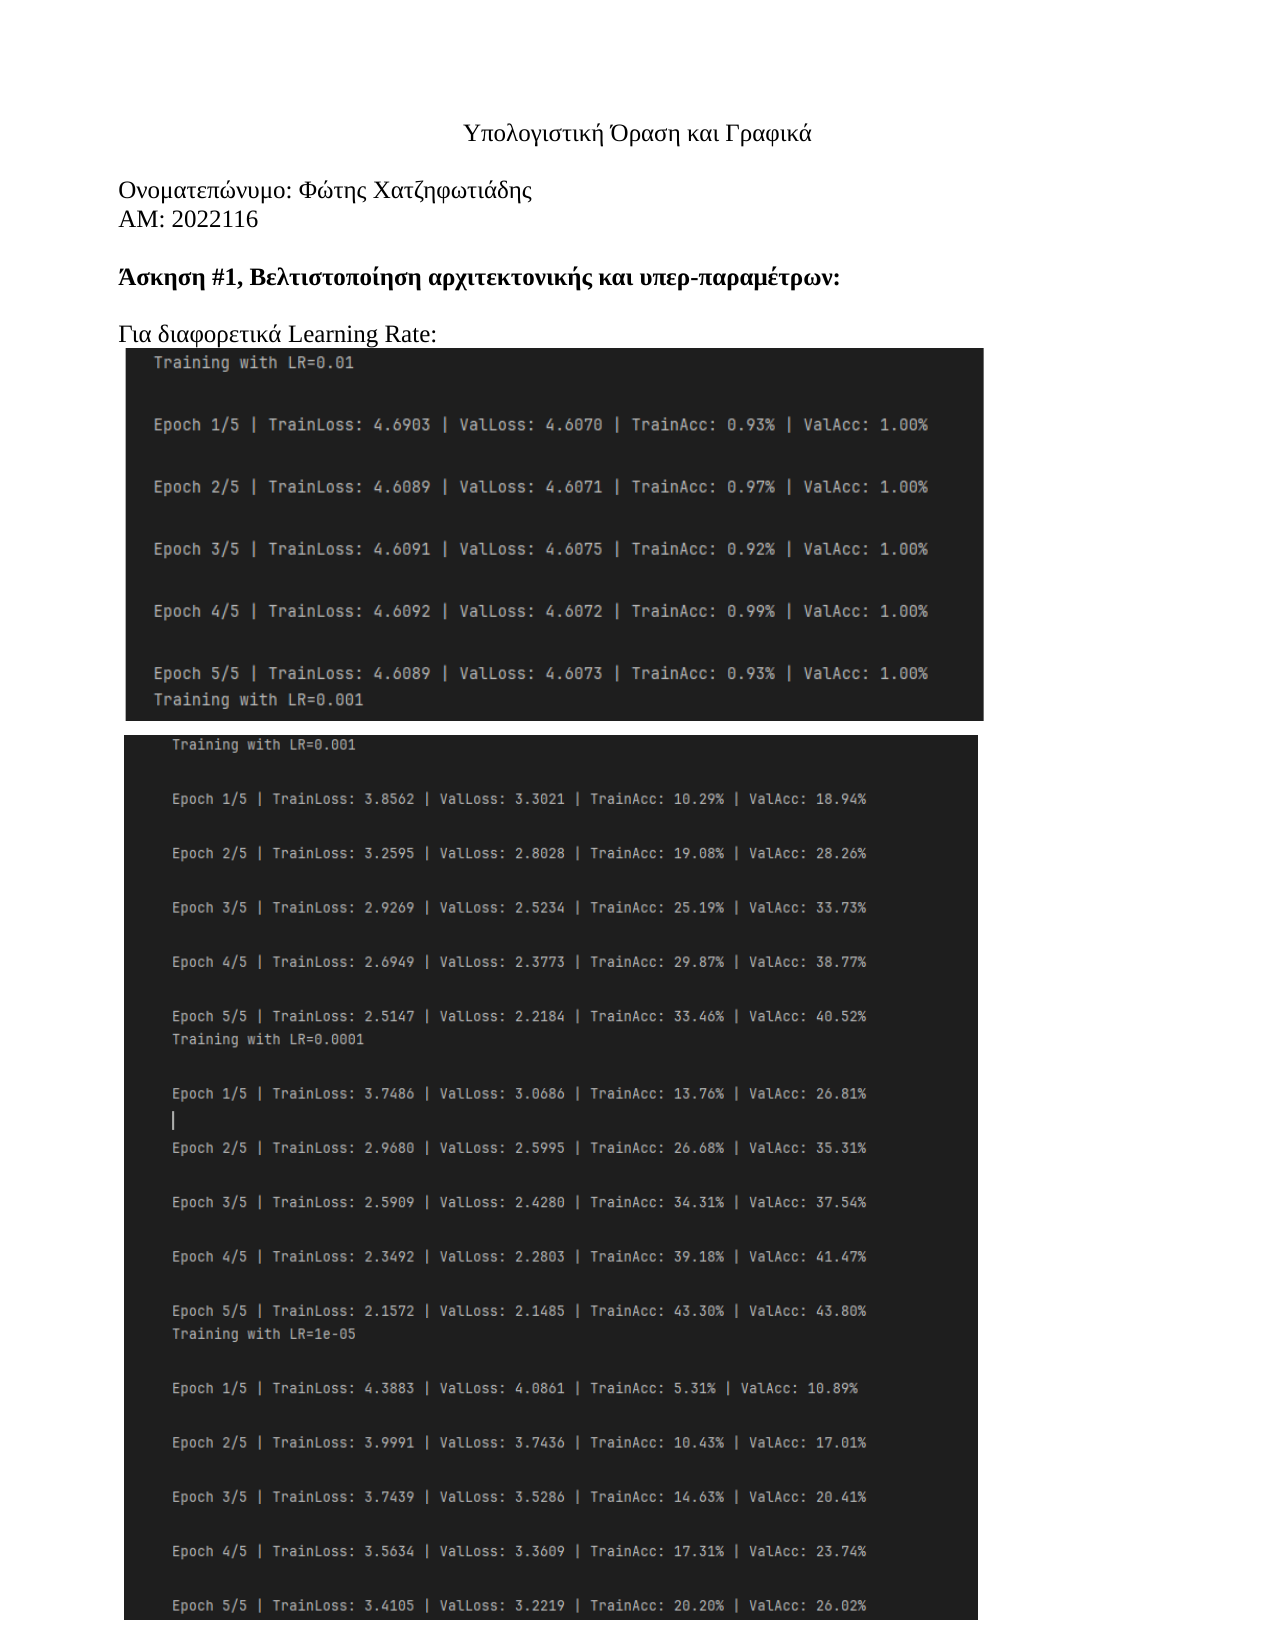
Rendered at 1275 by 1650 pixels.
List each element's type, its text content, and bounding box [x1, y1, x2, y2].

text Υπολογιστική Όραση και Γραφικά [118, 118, 1157, 147]
text Ονοματεπώνυμο: Φώτης Χατζηφωτιάδης [118, 176, 1157, 204]
text ΑΜ: 2022116 [118, 204, 1157, 233]
text Άσκηση #1, Βελτιστοποίηση αρχιτεκτονικής και υπερ-παραμέτρων: [118, 262, 1157, 291]
picture [124, 735, 978, 1620]
picture [125, 348, 984, 721]
text Για διαφορετικά Learning Rate: [118, 319, 1157, 348]
